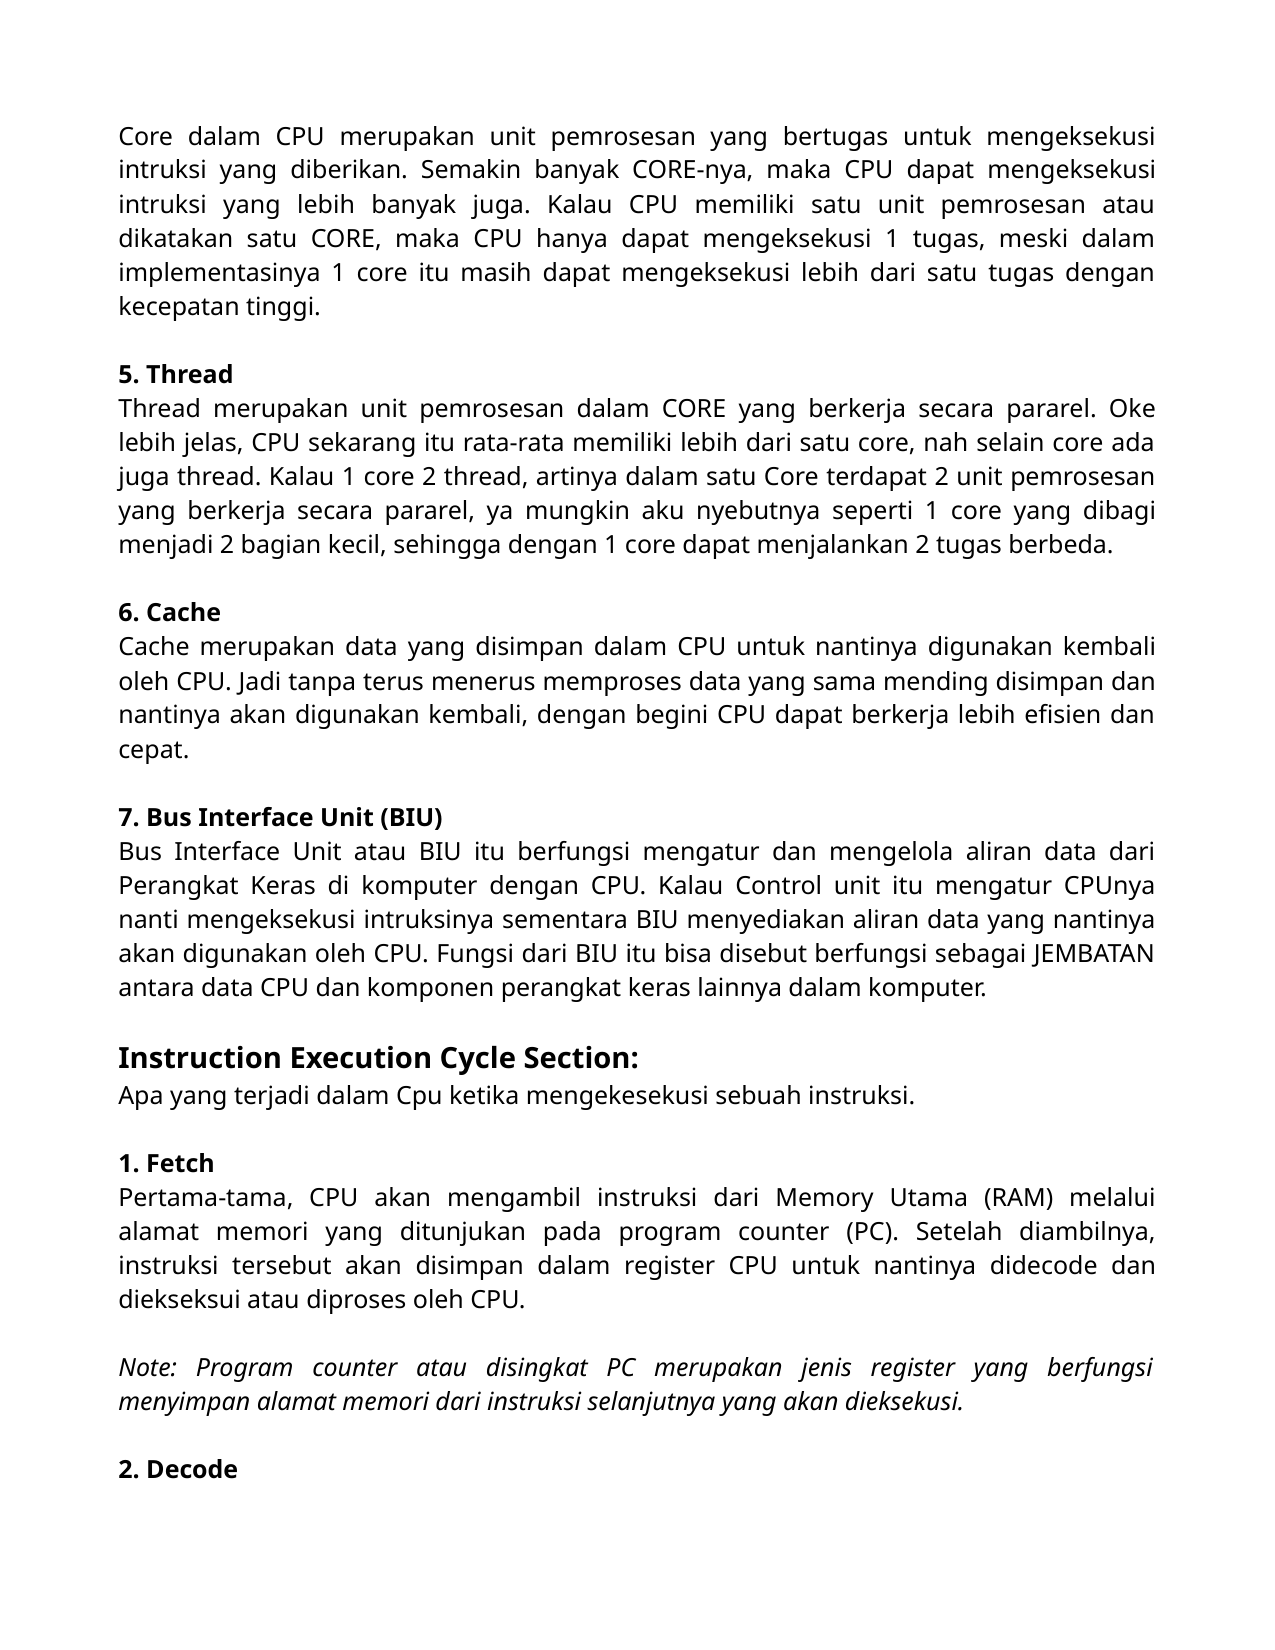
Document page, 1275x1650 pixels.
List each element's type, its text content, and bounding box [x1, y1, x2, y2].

text 2. Decode [118, 1452, 1157, 1486]
text Thread merupakan unit pemrosesan dalam CORE yang berkerja secara pararel. Oke lebih jelas, CPU sekarang itu rata-rata memiliki lebih dari satu core, nah selain core ada juga thread. Kalau 1 core 2 thread, artinya dalam satu Core terdapat 2 unit pemrosesan yang berkerja secara pararel, ya mungkin aku nyebutnya seperti 1 core yang dibagi menjadi 2 bagian kecil, sehingga dengan 1 core dapat menjalankan 2 tugas berbeda. [118, 391, 1157, 561]
text Bus Interface Unit atau BIU itu berfungsi mengatur dan mengelola aliran data dari Perangkat Keras di komputer dengan CPU. Kalau Control unit itu mengatur CPUnya nanti mengeksekusi intruksinya sementara BIU menyediakan aliran data yang nantinya akan digunakan oleh CPU. Fungsi dari BIU itu bisa disebut berfungsi sebagai JEMBATAN antara data CPU dan komponen perangkat keras lainnya dalam komputer. [118, 833, 1157, 1004]
text 7. Bus Interface Unit (BIU) [118, 799, 1157, 833]
text Core dalam CPU merupakan unit pemrosesan yang bertugas untuk mengeksekusi intruksi yang diberikan. Semakin banyak CORE-nya, maka CPU dapat mengeksekusi intruksi yang lebih banyak juga. Kalau CPU memiliki satu unit pemrosesan atau dikatakan satu CORE, maka CPU hanya dapat mengeksekusi 1 tugas, meski dalam implementasinya 1 core itu masih dapat mengeksekusi lebih dari satu tugas dengan kecepatan tinggi. [118, 118, 1157, 322]
text 5. Thread [118, 357, 1157, 391]
text 6. Cache [118, 595, 1157, 629]
text Apa yang terjadi dalam Cpu ketika mengekesekusi sebuah instruksi. [118, 1077, 1157, 1112]
text Pertama-tama, CPU akan mengambil instruksi dari Memory Utama (RAM) melalui alamat memori yang ditunjukan pada program counter (PC). Setelah diambilnya, instruksi tersebut akan disimpan dalam register CPU untuk nantinya didecode dan diekseksui atau diproses oleh CPU. [118, 1180, 1157, 1316]
text 1. Fetch [118, 1146, 1157, 1180]
text Instruction Execution Cycle Section: [118, 1038, 1157, 1077]
text Note: Program counter atau disingkat PC merupakan jenis register yang berfungsi menyimpan alamat memori dari instruksi selanjutnya yang akan dieksekusi. [118, 1350, 1157, 1418]
text Cache merupakan data yang disimpan dalam CPU untuk nantinya digunakan kembali oleh CPU. Jadi tanpa terus menerus memproses data yang sama mending disimpan dan nantinya akan digunakan kembali, dengan begini CPU dapat berkerja lebih efisien dan cepat. [118, 629, 1157, 765]
